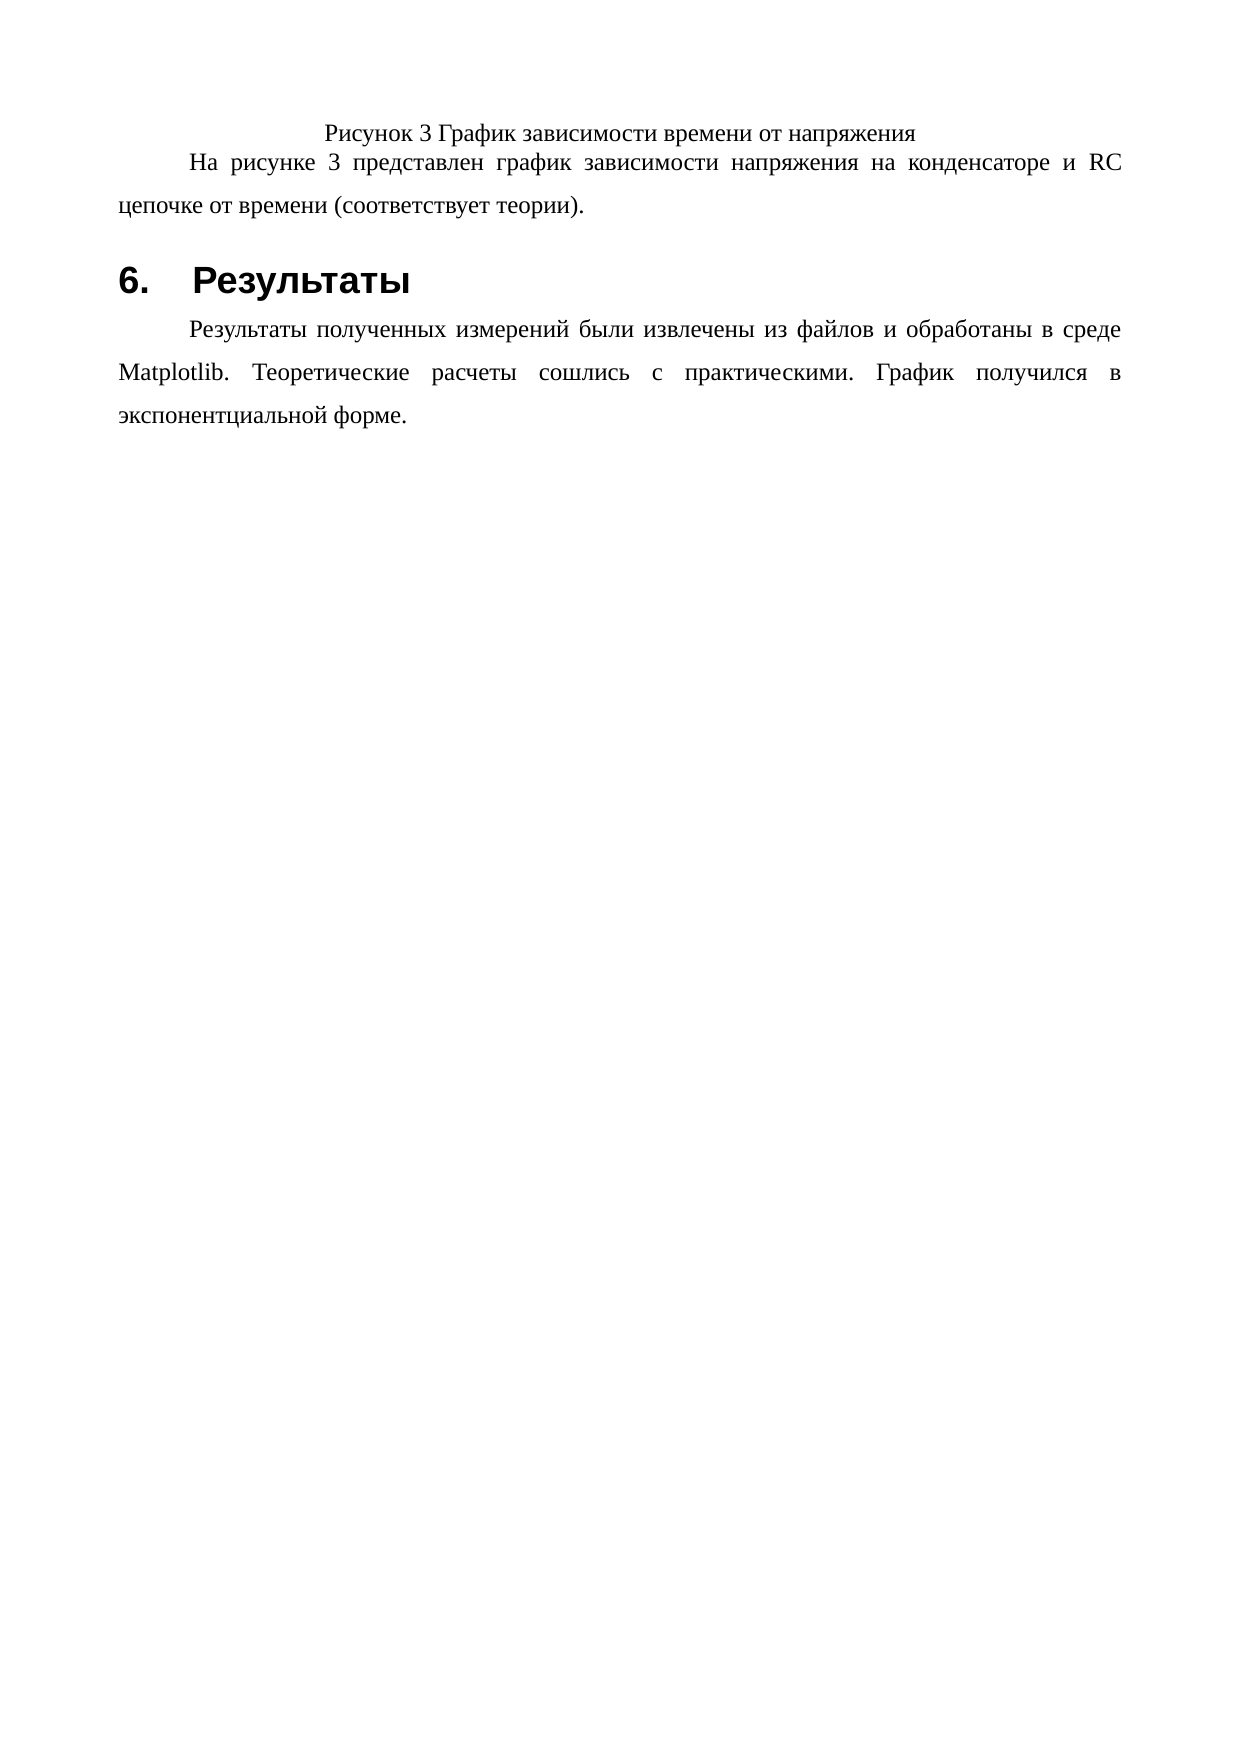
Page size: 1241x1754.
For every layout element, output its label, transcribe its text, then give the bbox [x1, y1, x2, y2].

subtitle Результаты [118, 258, 1122, 302]
text На рисунке 3 представлен график зависимости напряжения на конденсаторе и RC цепочке от времени (соответствует теории). [118, 147, 1122, 219]
text Результаты полученных измерений были извлечены из файлов и обработаны в среде Matplotlib. Теоретические расчеты сошлись с практическими. График получился в экспонентциальной форме. [118, 314, 1122, 429]
text Рисунок 3 График зависимости времени от напряжения [118, 118, 1122, 147]
